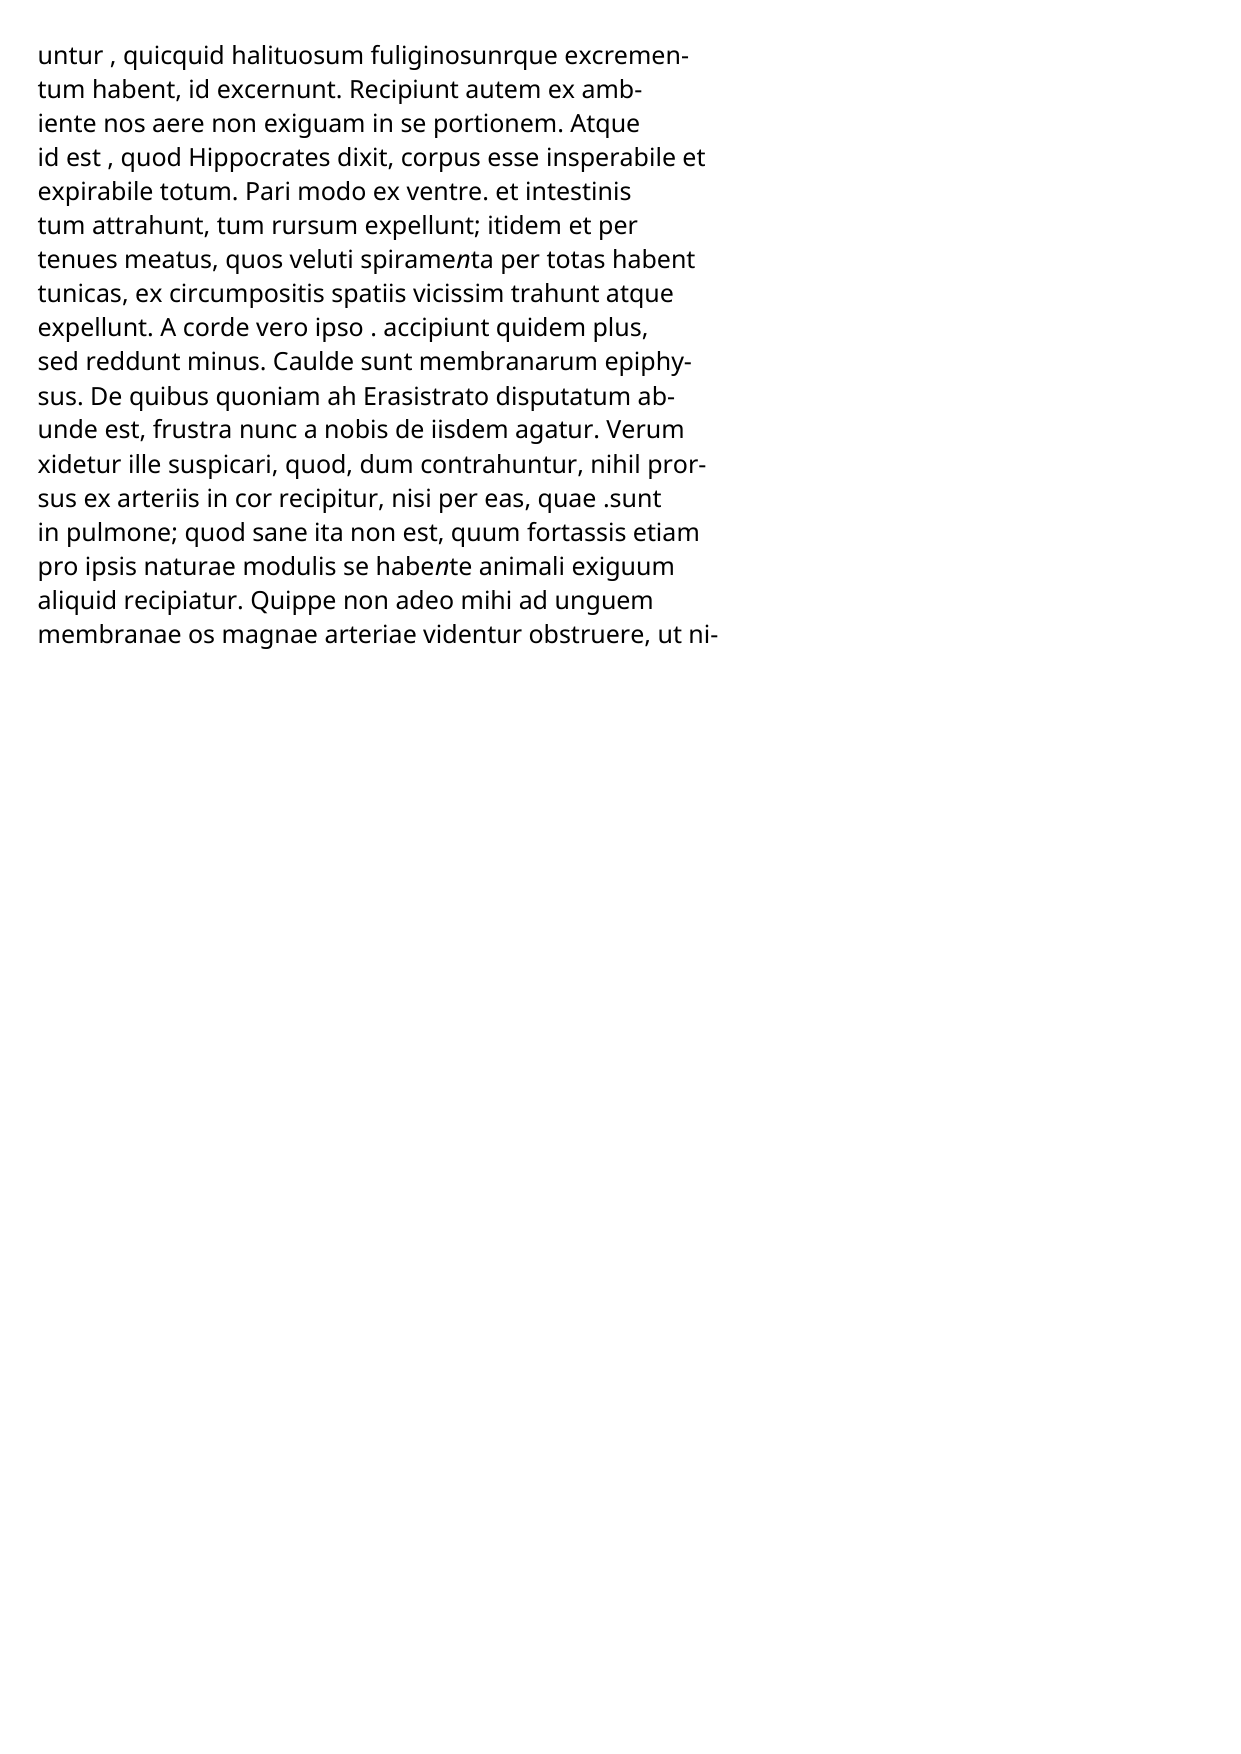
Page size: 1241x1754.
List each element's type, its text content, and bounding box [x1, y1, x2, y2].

text untur , quicquid halituosum fuliginosunrque excremen- tum habent, id excernunt. Recipiunt autem ex amb- iente nos aere non exiguam in se portionem. Atque id est , quod Hippocrates dixit, corpus esse insperabile et expirabile totum. Pari modo ex ventre. et intestinis tum attrahunt, tum rursum expellunt; itidem et per tenues meatus, quos veluti spiramenta per totas habent tunicas, ex circumpositis spatiis vicissim trahunt atque expellunt. A corde vero ipso . accipiunt quidem plus, sed reddunt minus. Caulde sunt membranarum epiphy- sus. De quibus quoniam ah Erasistrato disputatum ab- unde est, frustra nunc a nobis de iisdem agatur. Verum xidetur ille suspicari, quod, dum contrahuntur, nihil pror- sus ex arteriis in cor recipitur, nisi per eas, quae .sunt in pulmone; quod sane ita non est, quum fortassis etiam pro ipsis naturae modulis se habente animali exiguum aliquid recipiatur. Quippe non adeo mihi ad unguem membranae os magnae arteriae videntur obstruere, ut ni- [37, 37, 1203, 651]
